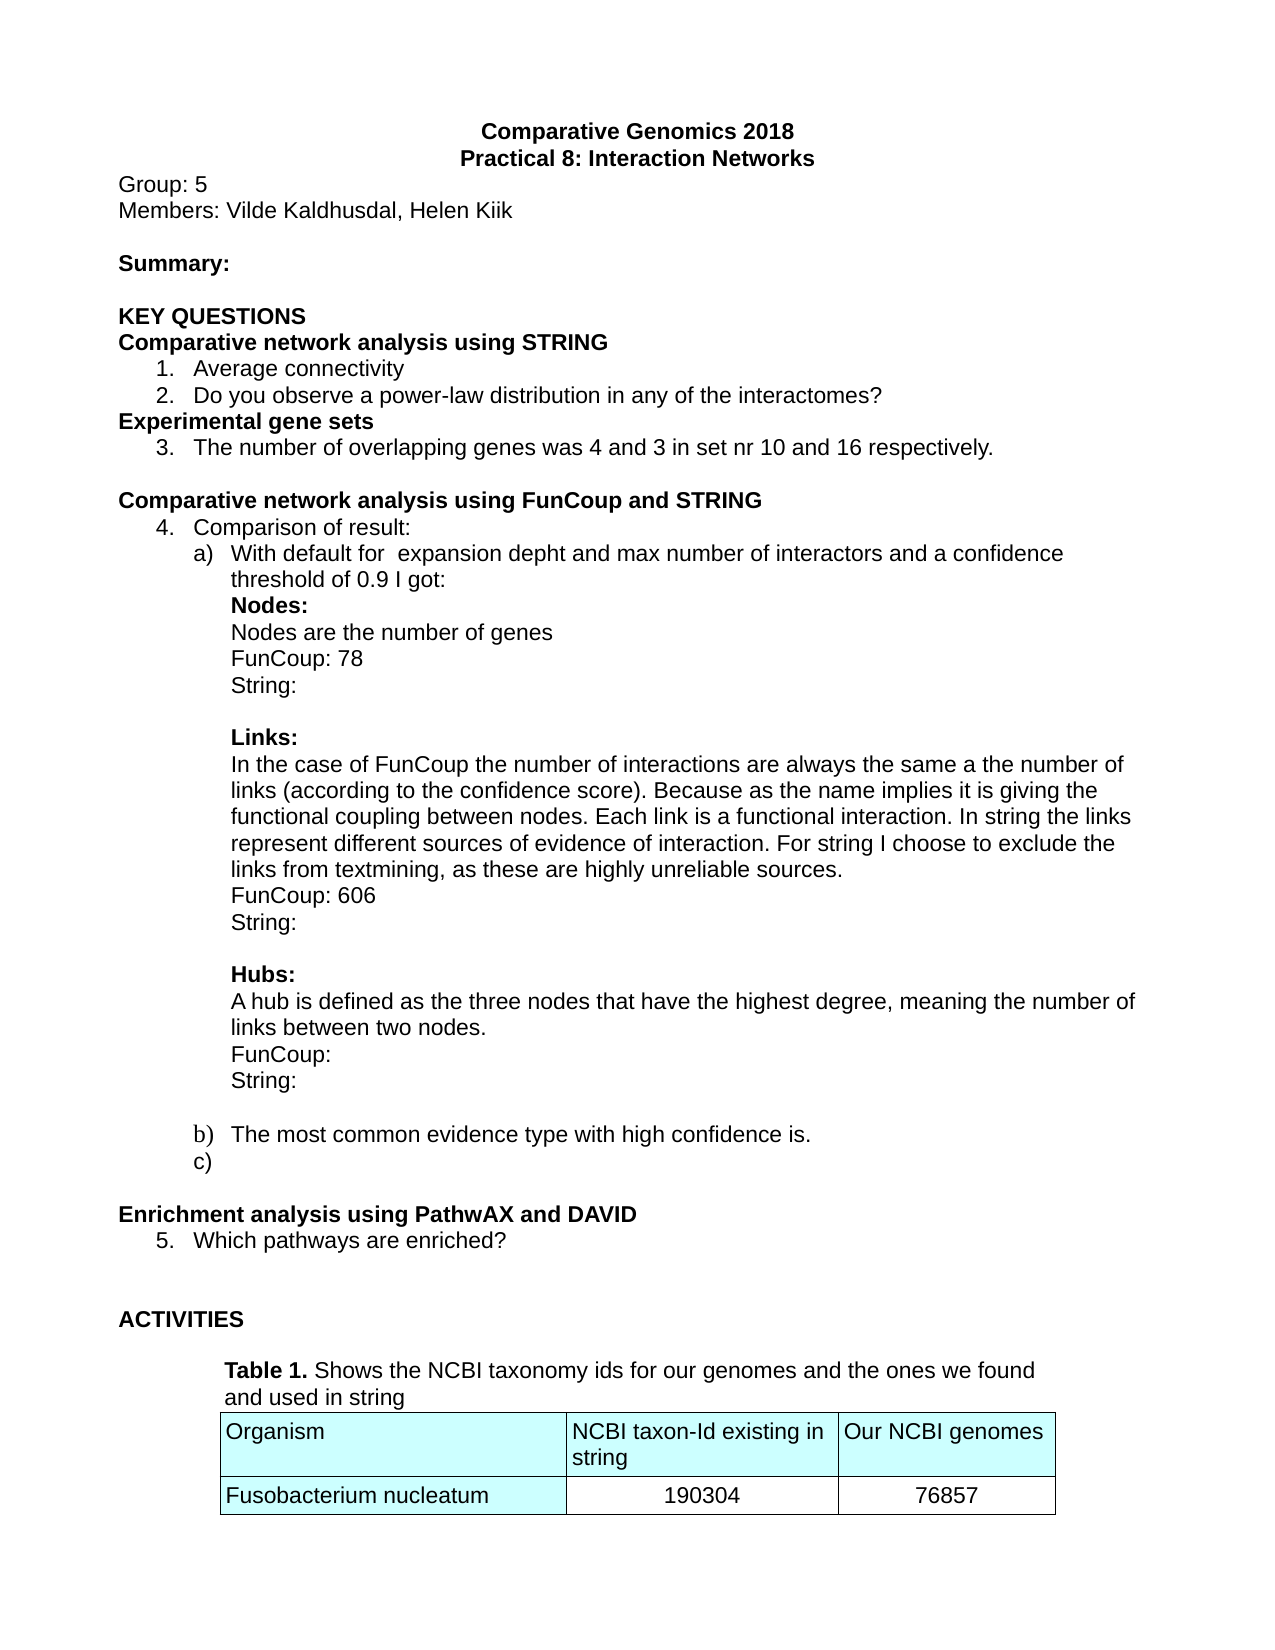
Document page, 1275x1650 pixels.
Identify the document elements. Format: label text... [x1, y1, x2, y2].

text Group: 5 [118, 171, 1157, 197]
text Members: Vilde Kaldhusdal, Helen Kiik [118, 197, 1157, 223]
list In the case of FunCoup the number of interactions are always the same a the number of links (according to the confidence score). Because as the name implies it is giving the functional coupling between nodes. Each link is a functional interaction. In string the links represent different sources of evidence of interaction. For string I choose to exclude the links from textmining, as these are highly unreliable sources. [193, 751, 1157, 882]
table_header Our NCBI genomes [839, 1413, 1055, 1476]
text Enrichment analysis using PathwAX and DAVID [118, 1201, 1157, 1227]
text Comparative network analysis using FunCoup and STRING [118, 487, 1157, 513]
list String: [193, 672, 1157, 698]
list String: [193, 1067, 1157, 1093]
list Which pathways are enriched? [156, 1227, 1157, 1254]
list Do you observe a power-law distribution in any of the interactomes? [156, 382, 1157, 408]
list Nodes are the number of genes [193, 619, 1157, 645]
list Average connectivity [156, 355, 1157, 382]
text KEY QUESTIONS [118, 303, 1157, 329]
text Comparative Genomics 2018 [118, 118, 1157, 144]
text Experimental gene sets [118, 408, 1157, 434]
list Comparison of result: [156, 513, 1157, 540]
list A hub is defined as the three nodes that have the highest degree, meaning the number of [193, 988, 1157, 1014]
text Summary: [118, 250, 1157, 276]
table_cell Fusobacterium nucleatum [221, 1477, 566, 1514]
table_cell 76857 [839, 1477, 1055, 1514]
list Nodes: [193, 592, 1157, 619]
list The most common evidence type with high confidence is. [193, 1119, 1157, 1148]
text ACTIVITIES [118, 1306, 1157, 1333]
text Practical 8: Interaction Networks [118, 144, 1157, 171]
text Comparative network analysis using STRING [118, 329, 1157, 355]
list The number of overlapping genes was 4 and 3 in set nr 10 and 16 respectively. [156, 434, 1157, 461]
table_header NCBI taxon-Id existing in string [567, 1413, 838, 1476]
list Links: [193, 724, 1157, 751]
list links between two nodes. [193, 1014, 1157, 1041]
list FunCoup: 78 [193, 645, 1157, 672]
table_cell 190304 [567, 1477, 838, 1514]
list String: [193, 909, 1157, 935]
table_header Organism [221, 1413, 566, 1476]
list FunCoup: [193, 1041, 1157, 1067]
list With default for expansion depht and max number of interactors and a confidence threshold of 0.9 I got: [193, 540, 1157, 592]
list Hubs: [193, 961, 1157, 988]
list FunCoup: 606 [193, 882, 1157, 909]
